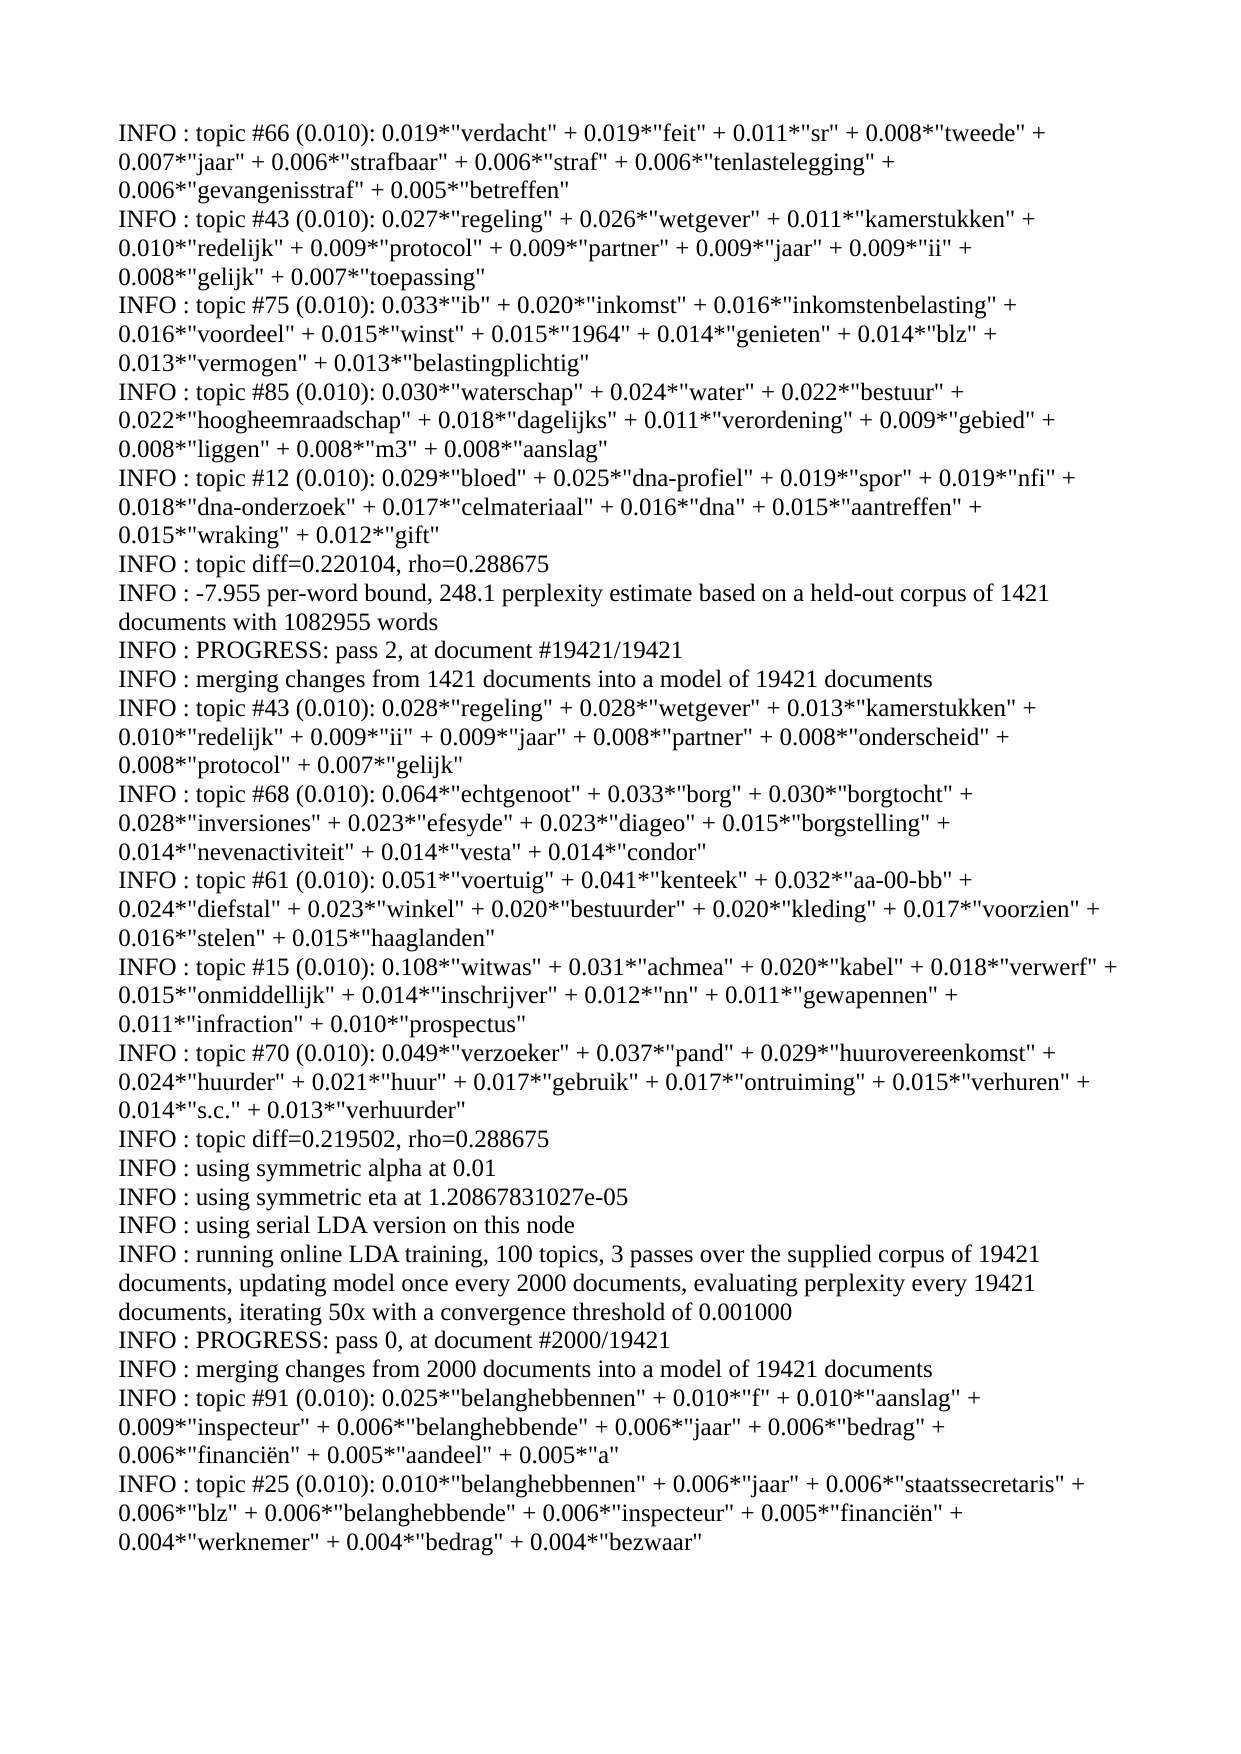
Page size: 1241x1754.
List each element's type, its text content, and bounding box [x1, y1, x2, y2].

text INFO : -7.955 per-word bound, 248.1 perplexity estimate based on a held-out corpus of 1421 documents with 1082955 words [118, 578, 1122, 636]
text INFO : merging changes from 1421 documents into a model of 19421 documents [118, 664, 1122, 693]
text INFO : topic diff=0.220104, rho=0.288675 [118, 549, 1122, 578]
text INFO : merging changes from 2000 documents into a model of 19421 documents [118, 1354, 1122, 1383]
text INFO : PROGRESS: pass 0, at document #2000/19421 [118, 1326, 1122, 1354]
text INFO : topic #68 (0.010): 0.064*"echtgenoot" + 0.033*"borg" + 0.030*"borgtocht" + 0.028*"inversiones" + 0.023*"efesyde" + 0.023*"diageo" + 0.015*"borgstelling" + 0.014*"nevenactiviteit" + 0.014*"vesta" + 0.014*"condor" [118, 779, 1122, 866]
text INFO : PROGRESS: pass 2, at document #19421/19421 [118, 636, 1122, 664]
text INFO : topic #15 (0.010): 0.108*"witwas" + 0.031*"achmea" + 0.020*"kabel" + 0.018*"verwerf" + 0.015*"onmiddellijk" + 0.014*"inschrijver" + 0.012*"nn" + 0.011*"gewapennen" + 0.011*"infraction" + 0.010*"prospectus" [118, 952, 1122, 1038]
text INFO : topic #43 (0.010): 0.027*"regeling" + 0.026*"wetgever" + 0.011*"kamerstukken" + 0.010*"redelijk" + 0.009*"protocol" + 0.009*"partner" + 0.009*"jaar" + 0.009*"ii" + 0.008*"gelijk" + 0.007*"toepassing" [118, 204, 1122, 291]
text INFO : topic #43 (0.010): 0.028*"regeling" + 0.028*"wetgever" + 0.013*"kamerstukken" + 0.010*"redelijk" + 0.009*"ii" + 0.009*"jaar" + 0.008*"partner" + 0.008*"onderscheid" + 0.008*"protocol" + 0.007*"gelijk" [118, 693, 1122, 779]
text INFO : topic #66 (0.010): 0.019*"verdacht" + 0.019*"feit" + 0.011*"sr" + 0.008*"tweede" + 0.007*"jaar" + 0.006*"strafbaar" + 0.006*"straf" + 0.006*"tenlastelegging" + 0.006*"gevangenisstraf" + 0.005*"betreffen" [118, 118, 1122, 204]
text INFO : topic diff=0.219502, rho=0.288675 [118, 1124, 1122, 1153]
text INFO : topic #25 (0.010): 0.010*"belanghebbennen" + 0.006*"jaar" + 0.006*"staatssecretaris" + 0.006*"blz" + 0.006*"belanghebbende" + 0.006*"inspecteur" + 0.005*"financiën" + 0.004*"werknemer" + 0.004*"bedrag" + 0.004*"bezwaar" [118, 1469, 1122, 1556]
text INFO : topic #75 (0.010): 0.033*"ib" + 0.020*"inkomst" + 0.016*"inkomstenbelasting" + 0.016*"voordeel" + 0.015*"winst" + 0.015*"1964" + 0.014*"genieten" + 0.014*"blz" + 0.013*"vermogen" + 0.013*"belastingplichtig" [118, 291, 1122, 377]
text INFO : topic #85 (0.010): 0.030*"waterschap" + 0.024*"water" + 0.022*"bestuur" + 0.022*"hoogheemraadschap" + 0.018*"dagelijks" + 0.011*"verordening" + 0.009*"gebied" + 0.008*"liggen" + 0.008*"m3" + 0.008*"aanslag" [118, 377, 1122, 463]
text INFO : running online LDA training, 100 topics, 3 passes over the supplied corpus of 19421 documents, updating model once every 2000 documents, evaluating perplexity every 19421 documents, iterating 50x with a convergence threshold of 0.001000 [118, 1239, 1122, 1326]
text INFO : topic #12 (0.010): 0.029*"bloed" + 0.025*"dna-profiel" + 0.019*"spor" + 0.019*"nfi" + 0.018*"dna-onderzoek" + 0.017*"celmateriaal" + 0.016*"dna" + 0.015*"aantreffen" + 0.015*"wraking" + 0.012*"gift" [118, 463, 1122, 549]
text INFO : using symmetric alpha at 0.01 [118, 1153, 1122, 1182]
text INFO : using symmetric eta at 1.20867831027e-05 [118, 1182, 1122, 1211]
text INFO : topic #70 (0.010): 0.049*"verzoeker" + 0.037*"pand" + 0.029*"huurovereenkomst" + 0.024*"huurder" + 0.021*"huur" + 0.017*"gebruik" + 0.017*"ontruiming" + 0.015*"verhuren" + 0.014*"s.c." + 0.013*"verhuurder" [118, 1038, 1122, 1124]
text INFO : topic #91 (0.010): 0.025*"belanghebbennen" + 0.010*"f" + 0.010*"aanslag" + 0.009*"inspecteur" + 0.006*"belanghebbende" + 0.006*"jaar" + 0.006*"bedrag" + 0.006*"financiën" + 0.005*"aandeel" + 0.005*"a" [118, 1383, 1122, 1469]
text INFO : topic #61 (0.010): 0.051*"voertuig" + 0.041*"kenteek" + 0.032*"aa-00-bb" + 0.024*"diefstal" + 0.023*"winkel" + 0.020*"bestuurder" + 0.020*"kleding" + 0.017*"voorzien" + 0.016*"stelen" + 0.015*"haaglanden" [118, 866, 1122, 952]
text INFO : using serial LDA version on this node [118, 1211, 1122, 1239]
